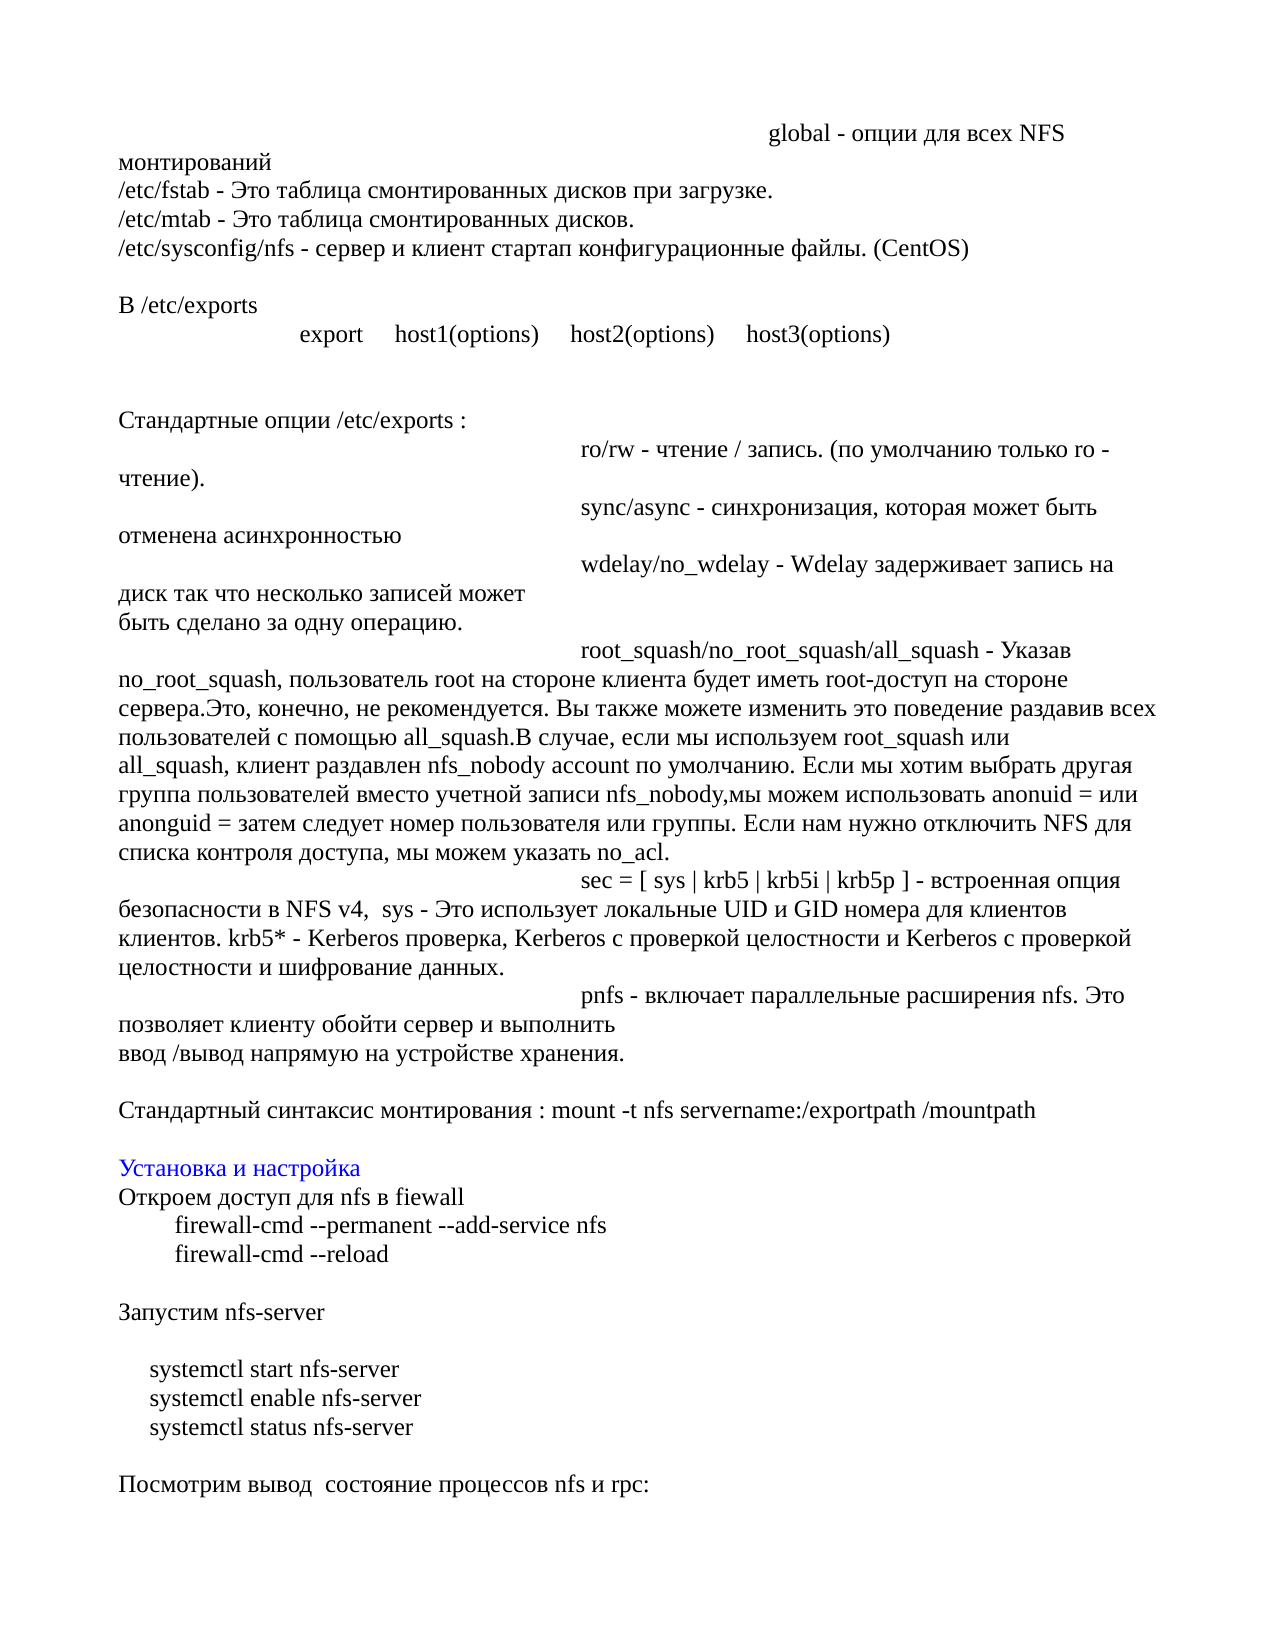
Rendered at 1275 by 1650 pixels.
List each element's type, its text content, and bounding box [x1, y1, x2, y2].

text Установка и настройка [118, 1153, 1157, 1182]
text /etc/mtab - Это таблица смонтированных дисков. [118, 204, 1157, 233]
text В /etc/exports [118, 291, 1157, 319]
text sec = [ sys | krb5 | krb5i | krb5p ] - встроенная опция безопасности в NFS v4, sys - Это использует локальные UID и GID номера для клиентов клиентов. krb5* - Kerberos проверка, Kerberos с проверкой целостности и Kerberos с проверкой целостности и шифрование данных. [118, 866, 1157, 981]
text firewall-cmd --permanent --add-service nfs [118, 1211, 1157, 1239]
text export host1(options) host2(options) host3(options) [118, 319, 1157, 348]
text pnfs - включает параллельные расширения nfs. Это позволяет клиенту обойти сервер и выполнить [118, 981, 1157, 1038]
text ro/rw - чтение / запись. (по умолчанию только ro - чтение). [118, 434, 1157, 492]
text systemctl status nfs-server [118, 1412, 1157, 1441]
text root_squash/no_root_squash/all_squash - Указав no_root_squash, пользователь root на стороне клиента будет иметь root-доступ на стороне сервера.Это, конечно, не рекомендуется. Вы также можете изменить это поведение раздавив всех пользователей с помощью all_squash.В случае, если мы используем root_squash или all_squash, клиент раздавлен nfs_nobody account по умолчанию. Если мы хотим выбрать другая группа пользователей вместо учетной записи nfs_nobody,мы можем использовать anonuid = или anonguid = затем следует номер пользователя или группы. Если нам нужно отключить NFS для списка контроля доступа, мы можем указать no_acl. [118, 636, 1157, 866]
text /etc/sysconfig/nfs - сервер и клиент стартап конфигурационные файлы. (CentOS) [118, 233, 1157, 262]
text /etc/fstab - Это таблица смонтированных дисков при загрузке. [118, 176, 1157, 204]
text global - опции для всех NFS монтирований [118, 118, 1157, 176]
text Стандартный синтаксис монтирования : mount -t nfs servername:/exportpath /mountpath [118, 1096, 1157, 1124]
text sync/async - синхронизация, которая может быть отменена асинхронностью [118, 492, 1157, 549]
text firewall-cmd --reload [118, 1239, 1157, 1268]
text systemctl enable nfs-server [118, 1383, 1157, 1412]
text Посмотрим вывод состояние процессов nfs и rpc: [118, 1469, 1157, 1498]
text systemctl start nfs-server [118, 1354, 1157, 1383]
text Откроем доступ для nfs в fiewall [118, 1182, 1157, 1211]
text ввод /вывод напрямую на устройстве хранения. [118, 1038, 1157, 1067]
text Стандартные опции /etc/exports : [118, 406, 1157, 434]
text Запустим nfs-server [118, 1297, 1157, 1326]
text wdelay/no_wdelay - Wdelay задерживает запись на диск так что несколько записей может быть сделано за одну операцию. [118, 549, 1157, 636]
